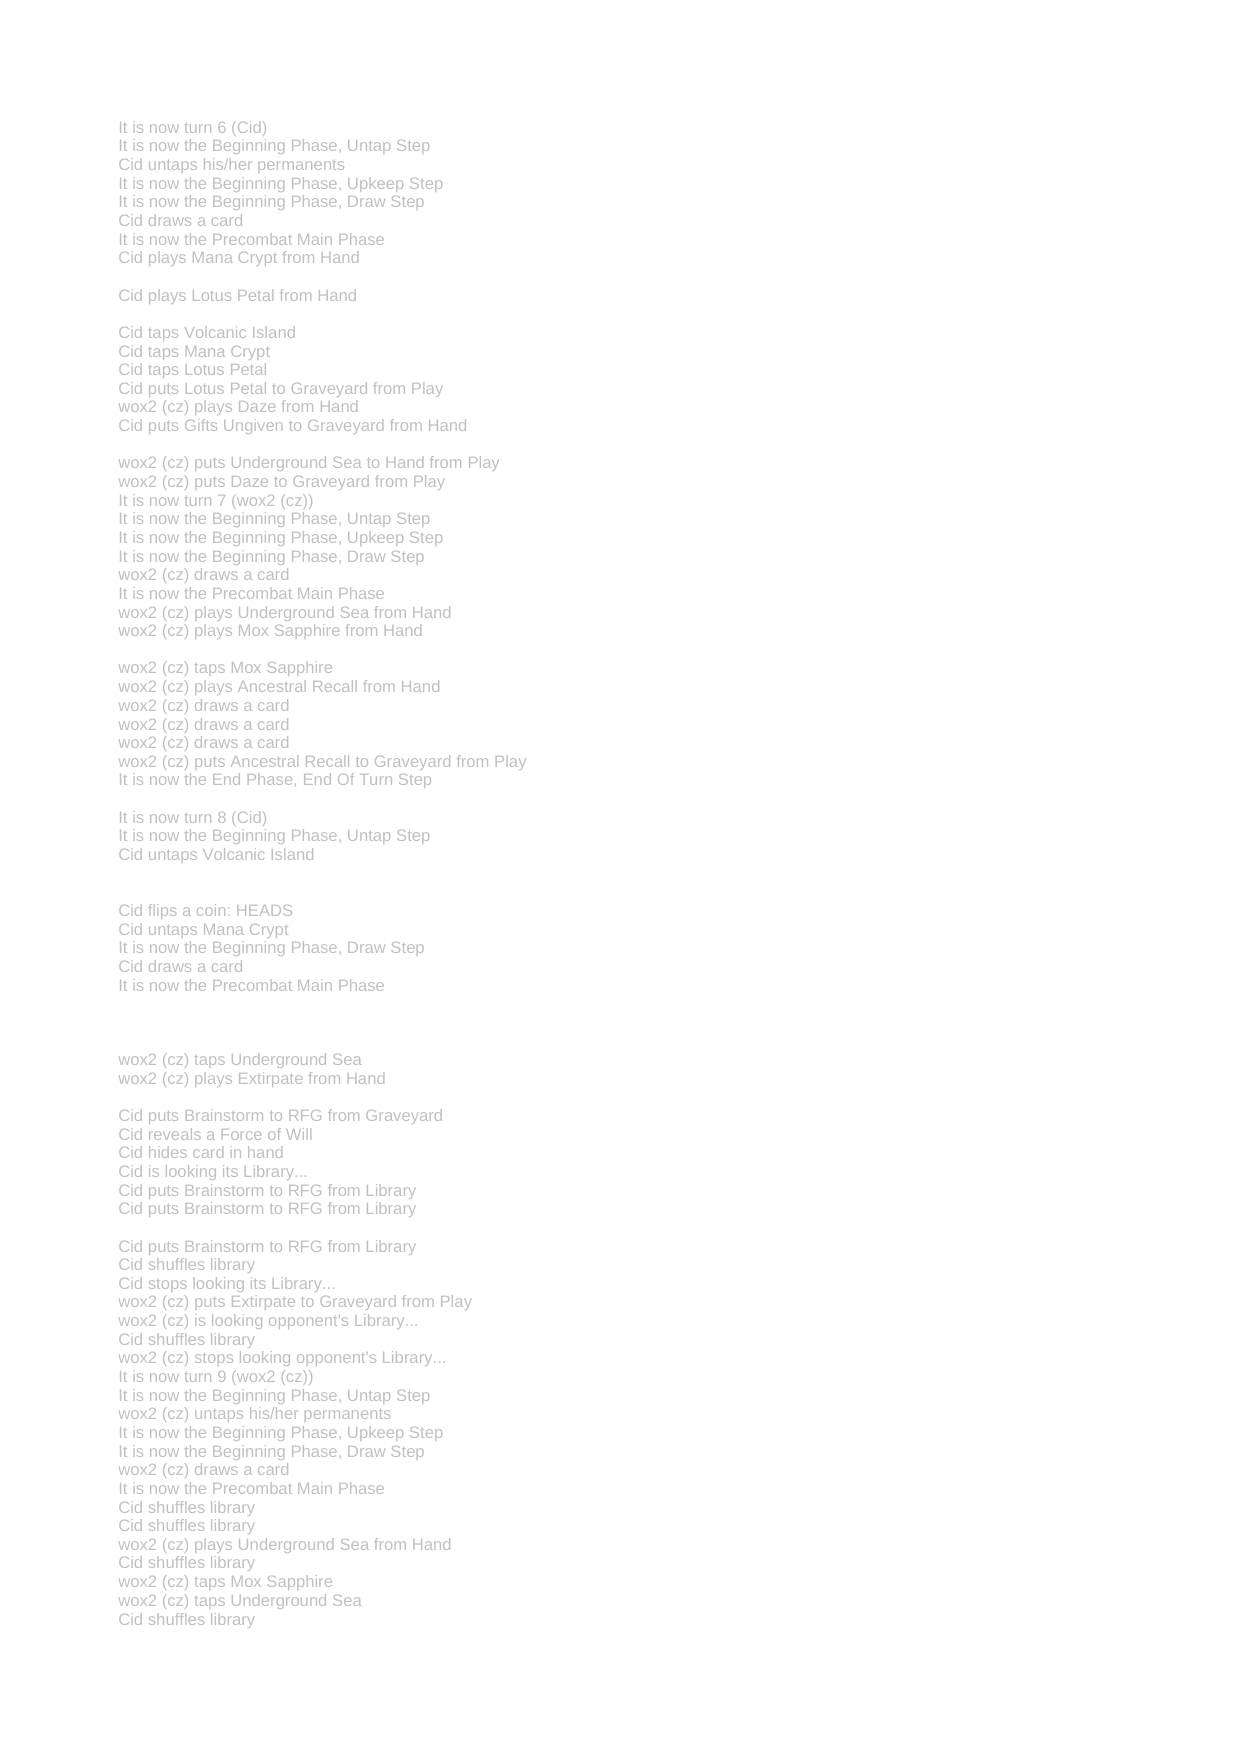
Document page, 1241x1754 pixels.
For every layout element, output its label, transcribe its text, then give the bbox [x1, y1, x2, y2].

text Cid taps Mana Crypt [118, 342, 1122, 361]
text <wox2 (cz)> Thinking [118, 640, 1122, 659]
text Cid shuffles library [118, 1498, 1122, 1517]
text wox2 (cz) plays Underground Sea from Hand [118, 603, 1122, 622]
text wox2 (cz) draws a card [118, 715, 1122, 733]
text <wox2 (cz)> EOT [118, 1032, 1122, 1050]
text <wox2 (cz)> End my turn [118, 789, 1122, 808]
text <wox2 (cz)> Ok [118, 267, 1122, 286]
text It is now turn 7 (wox2 (cz)) [118, 491, 1122, 510]
text Cid reveals a Force of Will [118, 1125, 1122, 1144]
text wox2 (cz) untaps his/her permanents [118, 1405, 1122, 1423]
text It is now the Precombat Main Phase [118, 1479, 1122, 1498]
text <wox2 (cz)> Thinking [118, 1013, 1122, 1032]
text It is now the Beginning Phase, Untap Step [118, 137, 1122, 155]
text wox2 (cz) puts Ancestral Recall to Graveyard from Play [118, 752, 1122, 771]
text It is now turn 9 (wox2 (cz)) [118, 1367, 1122, 1386]
text It is now the Beginning Phase, Untap Step [118, 1386, 1122, 1405]
text Cid shuffles library [118, 1610, 1122, 1628]
text Cid untaps Mana Crypt [118, 920, 1122, 938]
text wox2 (cz) draws a card [118, 733, 1122, 752]
text <wox2 (cz)> Ok [118, 304, 1122, 323]
text It is now the Beginning Phase, Draw Step [118, 547, 1122, 566]
text It is now the Beginning Phase, Upkeep Step [118, 528, 1122, 547]
text wox2 (cz) taps Mox Sapphire [118, 659, 1122, 677]
text Cid taps Lotus Petal [118, 361, 1122, 379]
text Cid puts Brainstorm to RFG from Graveyard [118, 1106, 1122, 1125]
text Cid puts Gifts Ungiven to Graveyard from Hand [118, 416, 1122, 435]
text Cid plays Lotus Petal from Hand [118, 286, 1122, 304]
text <Cid> h [118, 864, 1122, 883]
text Cid is looking its Library... [118, 1162, 1122, 1181]
text Cid flips a coin: HEADS [118, 901, 1122, 920]
text wox2 (cz) plays Daze from Hand [118, 398, 1122, 416]
text wox2 (cz) plays Mox Sapphire from Hand [118, 622, 1122, 640]
text wox2 (cz) plays Ancestral Recall from Hand [118, 677, 1122, 696]
text It is now the Beginning Phase, Untap Step [118, 510, 1122, 528]
text Cid draws a card [118, 957, 1122, 976]
text Cid draws a card [118, 211, 1122, 230]
text <wox2 (cz)> Brainstorm [118, 1088, 1122, 1106]
text It is now the End Phase, End Of Turn Step [118, 771, 1122, 789]
text Cid puts Brainstorm to RFG from Library [118, 1237, 1122, 1256]
text Cid untaps Volcanic Island [118, 845, 1122, 864]
text wox2 (cz) taps Mox Sapphire [118, 1572, 1122, 1591]
text Cid hides card in hand [118, 1144, 1122, 1162]
text wox2 (cz) plays Extirpate from Hand [118, 1069, 1122, 1088]
text It is now the Beginning Phase, Draw Step [118, 193, 1122, 211]
text <wox2 (cz)> Ok [118, 883, 1122, 901]
text wox2 (cz) draws a card [118, 1461, 1122, 1479]
text It is now the Beginning Phase, Upkeep Step [118, 1423, 1122, 1442]
text It is now the Beginning Phase, Draw Step [118, 1442, 1122, 1461]
text wox2 (cz) taps Underground Sea [118, 1050, 1122, 1069]
text It is now turn 8 (Cid) [118, 808, 1122, 827]
text Cid shuffles library [118, 1330, 1122, 1349]
text wox2 (cz) puts Extirpate to Graveyard from Play [118, 1293, 1122, 1311]
text Cid plays Mana Crypt from Hand [118, 249, 1122, 267]
text Cid puts Lotus Petal to Graveyard from Play [118, 379, 1122, 398]
text It is now the Beginning Phase, Untap Step [118, 827, 1122, 845]
text wox2 (cz) puts Daze to Graveyard from Play [118, 472, 1122, 491]
text <wox2 (cz)> showlibrary again [118, 1218, 1122, 1237]
text wox2 (cz) taps Underground Sea [118, 1591, 1122, 1610]
text Cid untaps his/her permanents [118, 155, 1122, 174]
text <Cid> End my turn [118, 435, 1122, 454]
text wox2 (cz) plays Underground Sea from Hand [118, 1535, 1122, 1554]
text Cid puts Brainstorm to RFG from Library [118, 1181, 1122, 1199]
text Cid stops looking its Library... [118, 1274, 1122, 1293]
text Cid shuffles library [118, 1554, 1122, 1572]
text wox2 (cz) puts Underground Sea to Hand from Play [118, 454, 1122, 472]
text It is now the Beginning Phase, Draw Step [118, 938, 1122, 957]
text wox2 (cz) is looking opponent's Library... [118, 1311, 1122, 1330]
text Cid shuffles library [118, 1517, 1122, 1535]
text It is now the Beginning Phase, Upkeep Step [118, 174, 1122, 193]
text wox2 (cz) draws a card [118, 696, 1122, 715]
text It is now the Precombat Main Phase [118, 584, 1122, 603]
text Cid shuffles library [118, 1256, 1122, 1274]
text <Cid> End my turn [118, 994, 1122, 1013]
text wox2 (cz) draws a card [118, 566, 1122, 584]
text wox2 (cz) stops looking opponent's Library... [118, 1349, 1122, 1367]
text It is now turn 6 (Cid) [118, 118, 1122, 137]
text Cid taps Volcanic Island [118, 323, 1122, 342]
text It is now the Precombat Main Phase [118, 230, 1122, 249]
text Cid puts Brainstorm to RFG from Library [118, 1199, 1122, 1218]
text It is now the Precombat Main Phase [118, 976, 1122, 994]
